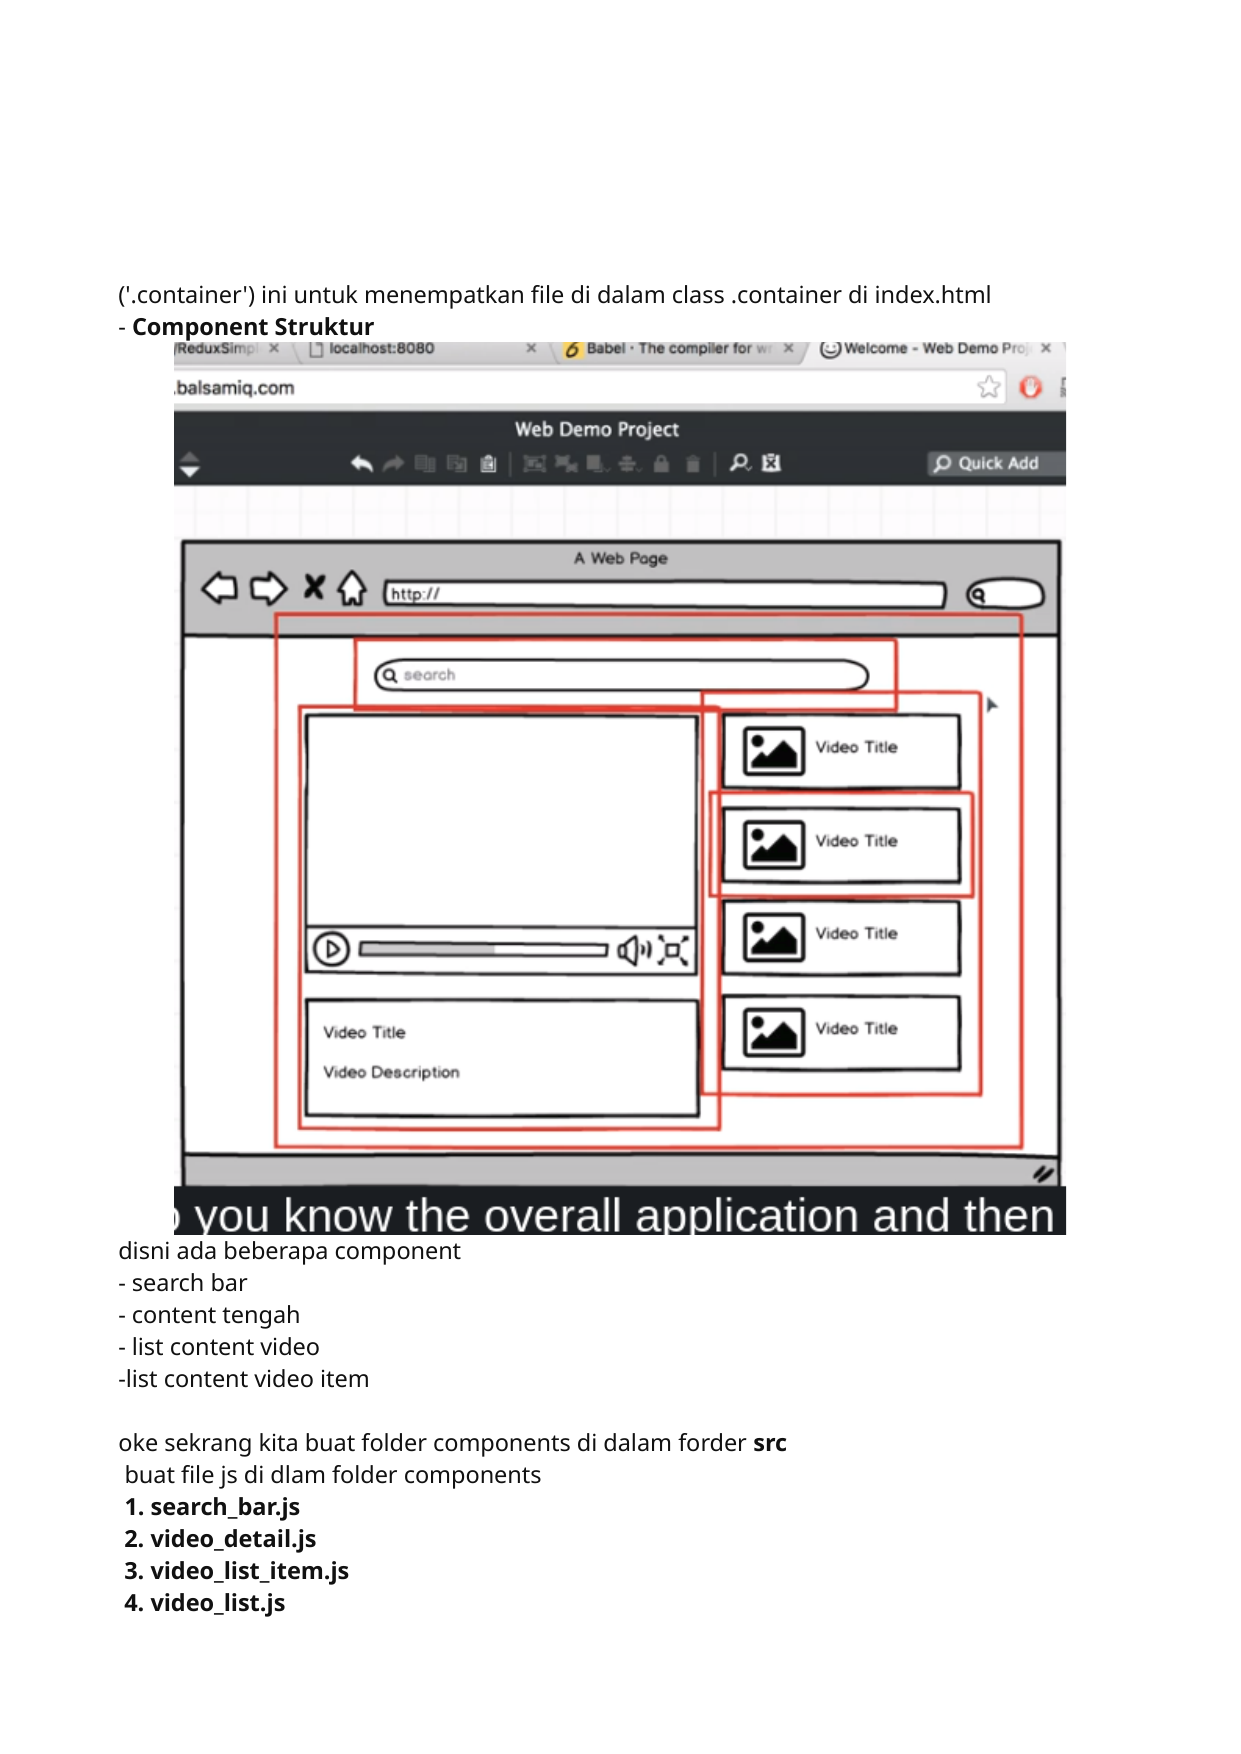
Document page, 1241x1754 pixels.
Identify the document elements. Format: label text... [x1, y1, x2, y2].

text disni ada beberapa component [118, 342, 1122, 1266]
picture [174, 342, 1067, 1235]
text -list content video item [118, 1362, 1122, 1394]
text - list content video [118, 1330, 1122, 1362]
text ('.container') ini untuk menempatkan file di dalam class .container di index.html [118, 278, 1122, 310]
text buat file js di dlam folder components [118, 1458, 1122, 1490]
text oke sekrang kita buat folder components di dalam forder src [118, 1426, 1122, 1458]
text 1. search_bar.js [118, 1490, 1122, 1522]
text 2. video_detail.js [118, 1522, 1122, 1554]
text - Component Struktur [118, 310, 1122, 342]
text 4. video_list.js [118, 1586, 1122, 1618]
text - search bar [118, 1266, 1122, 1298]
text 3. video_list_item.js [118, 1554, 1122, 1586]
text - content tengah [118, 1298, 1122, 1330]
